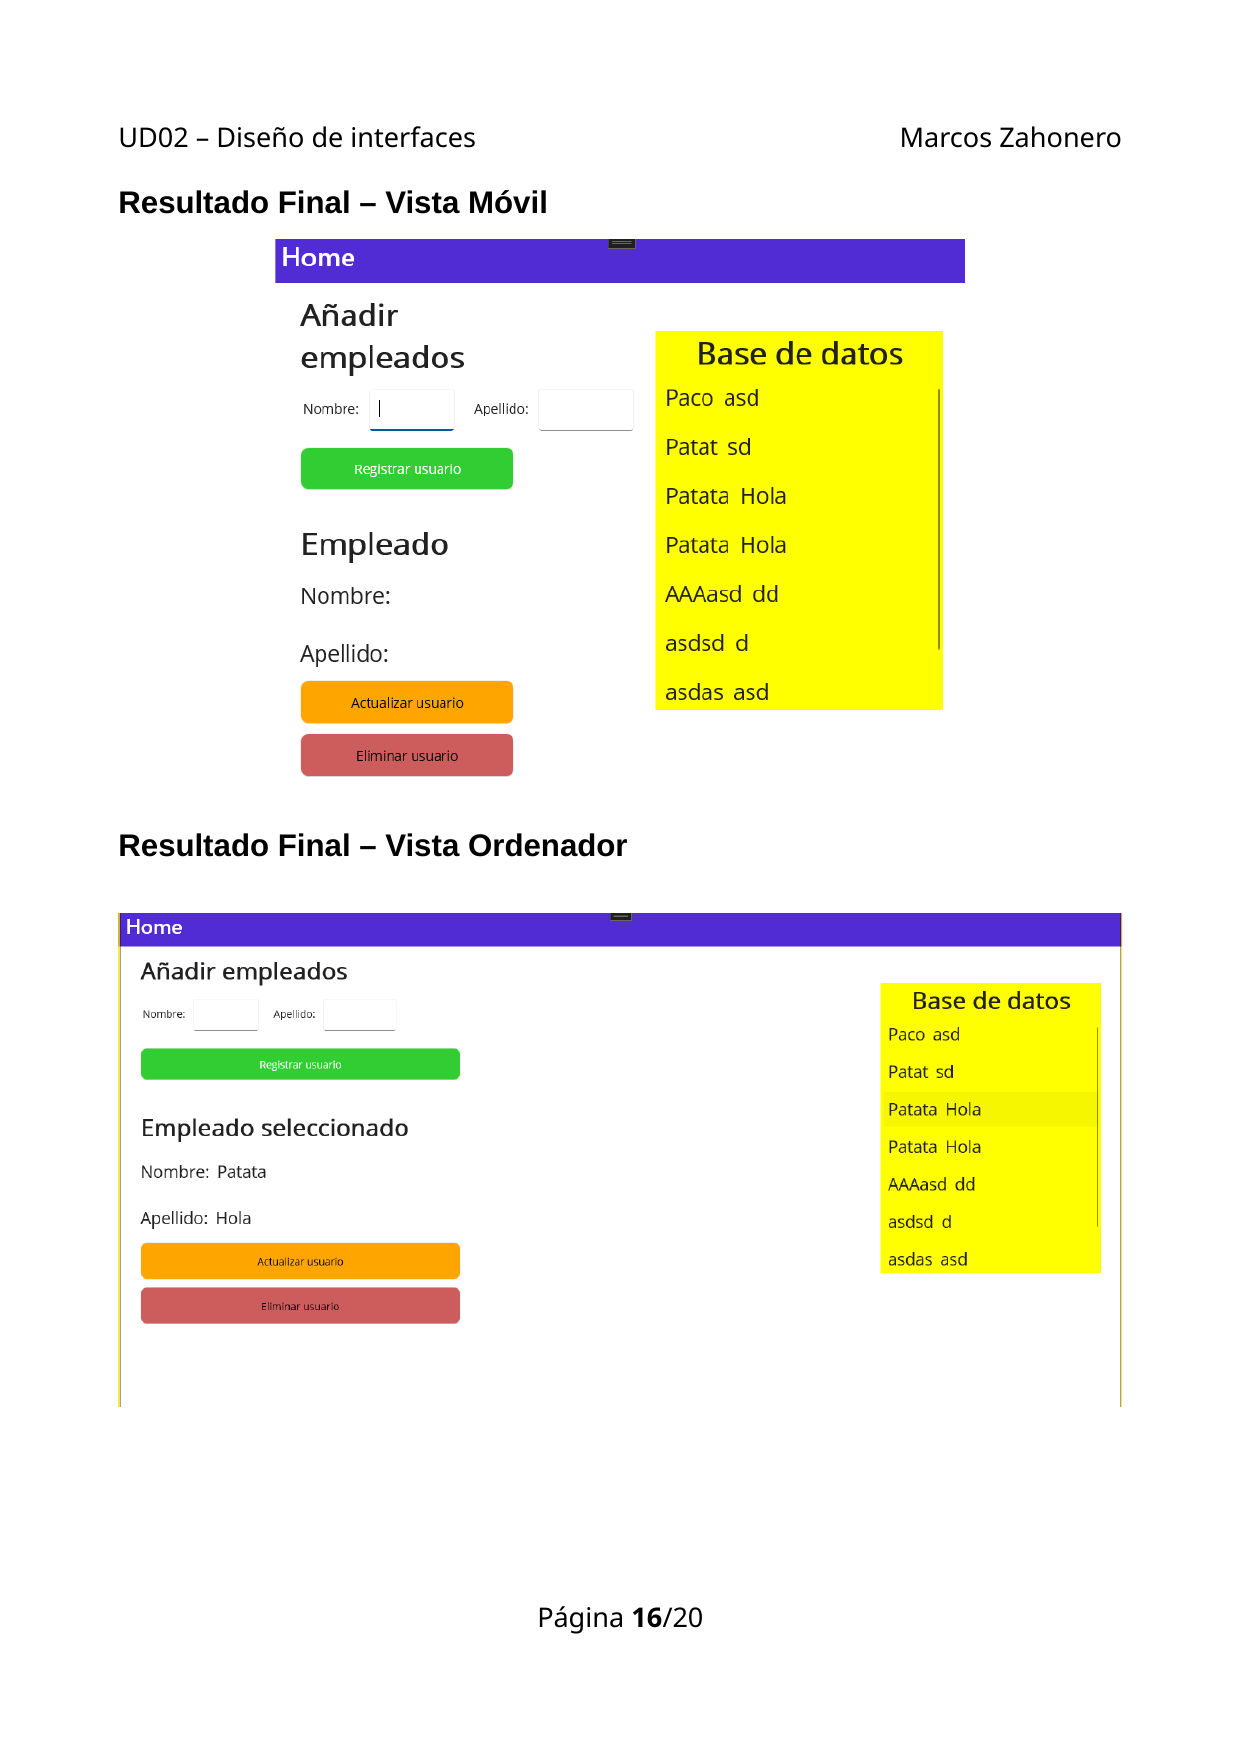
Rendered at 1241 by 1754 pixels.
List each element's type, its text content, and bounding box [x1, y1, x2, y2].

picture [275, 239, 965, 792]
subtitle Resultado Final – Vista Móvil [118, 184, 1122, 220]
picture [118, 913, 1123, 1407]
subtitle Resultado Final – Vista Ordenador [118, 827, 1122, 863]
